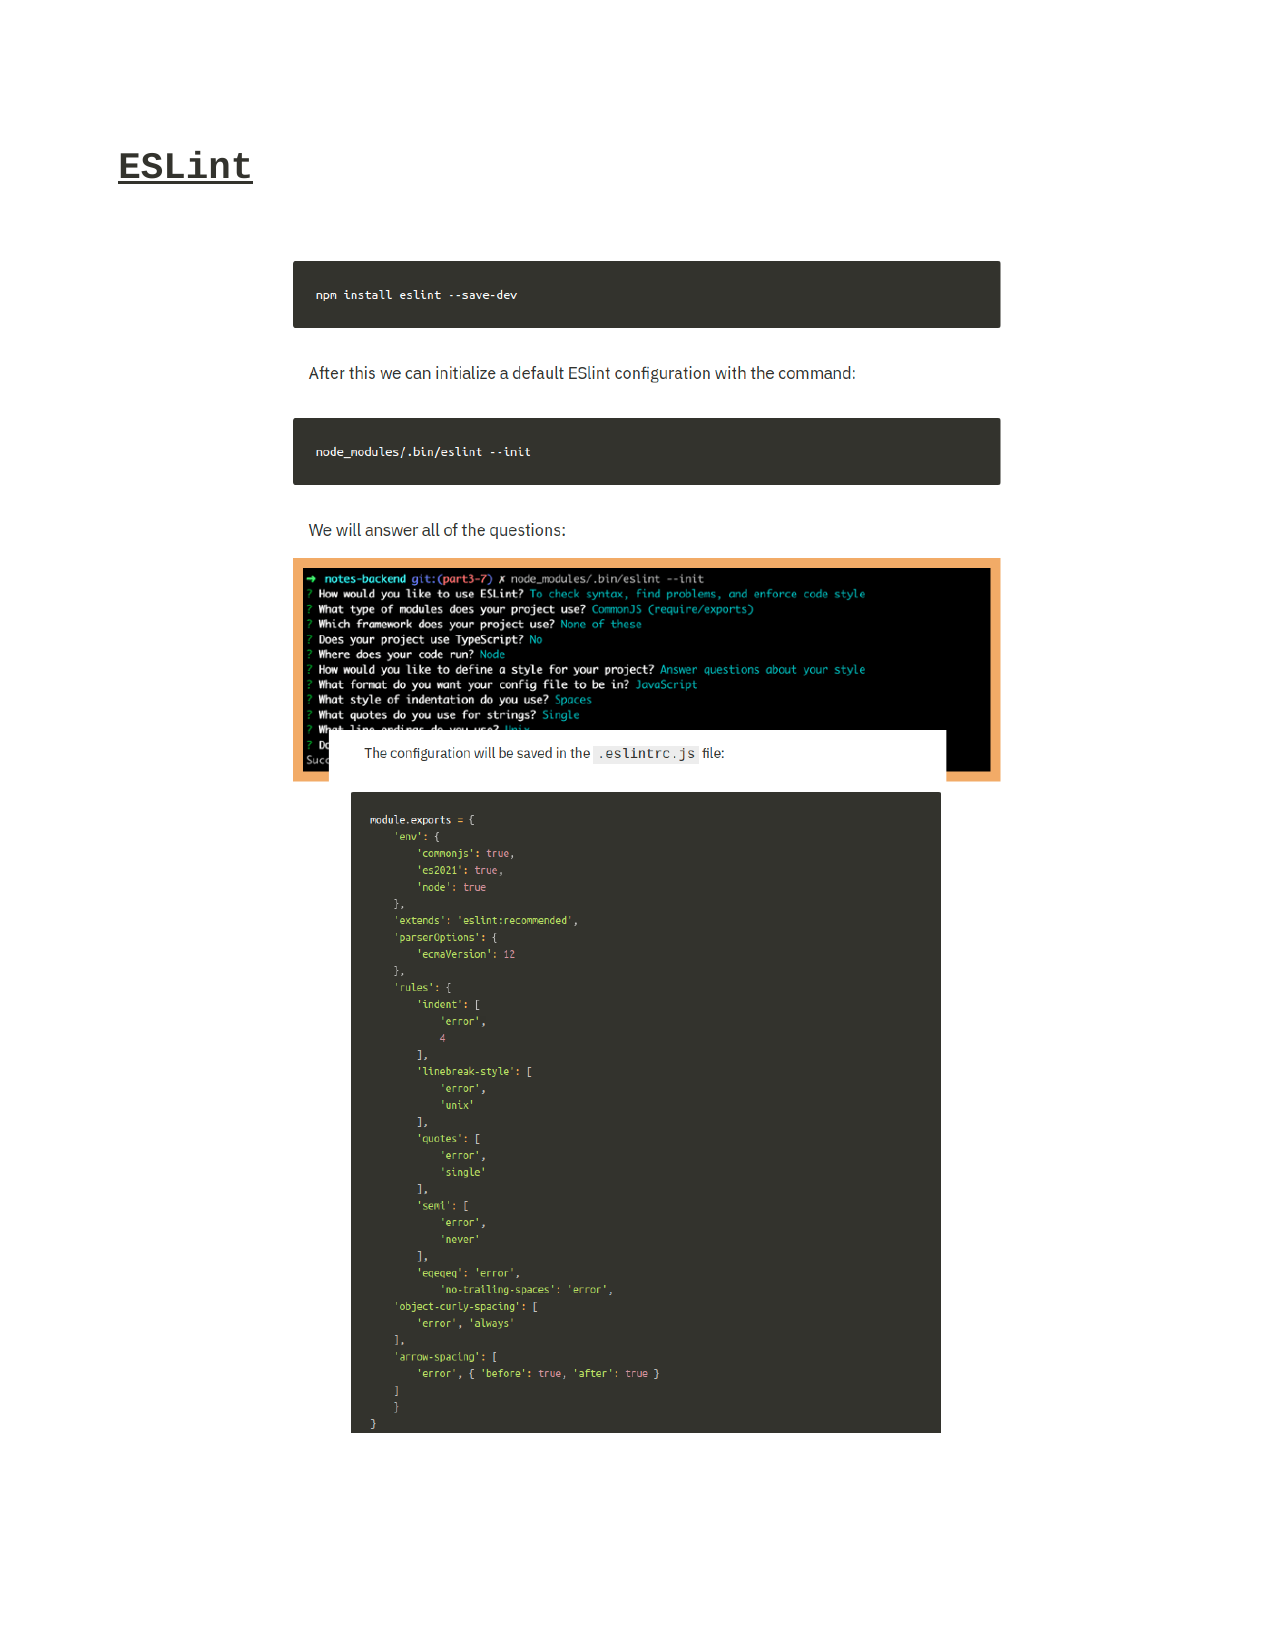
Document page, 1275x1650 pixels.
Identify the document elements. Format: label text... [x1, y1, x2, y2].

text ESLint [118, 147, 1157, 189]
picture [256, 246, 1020, 1433]
